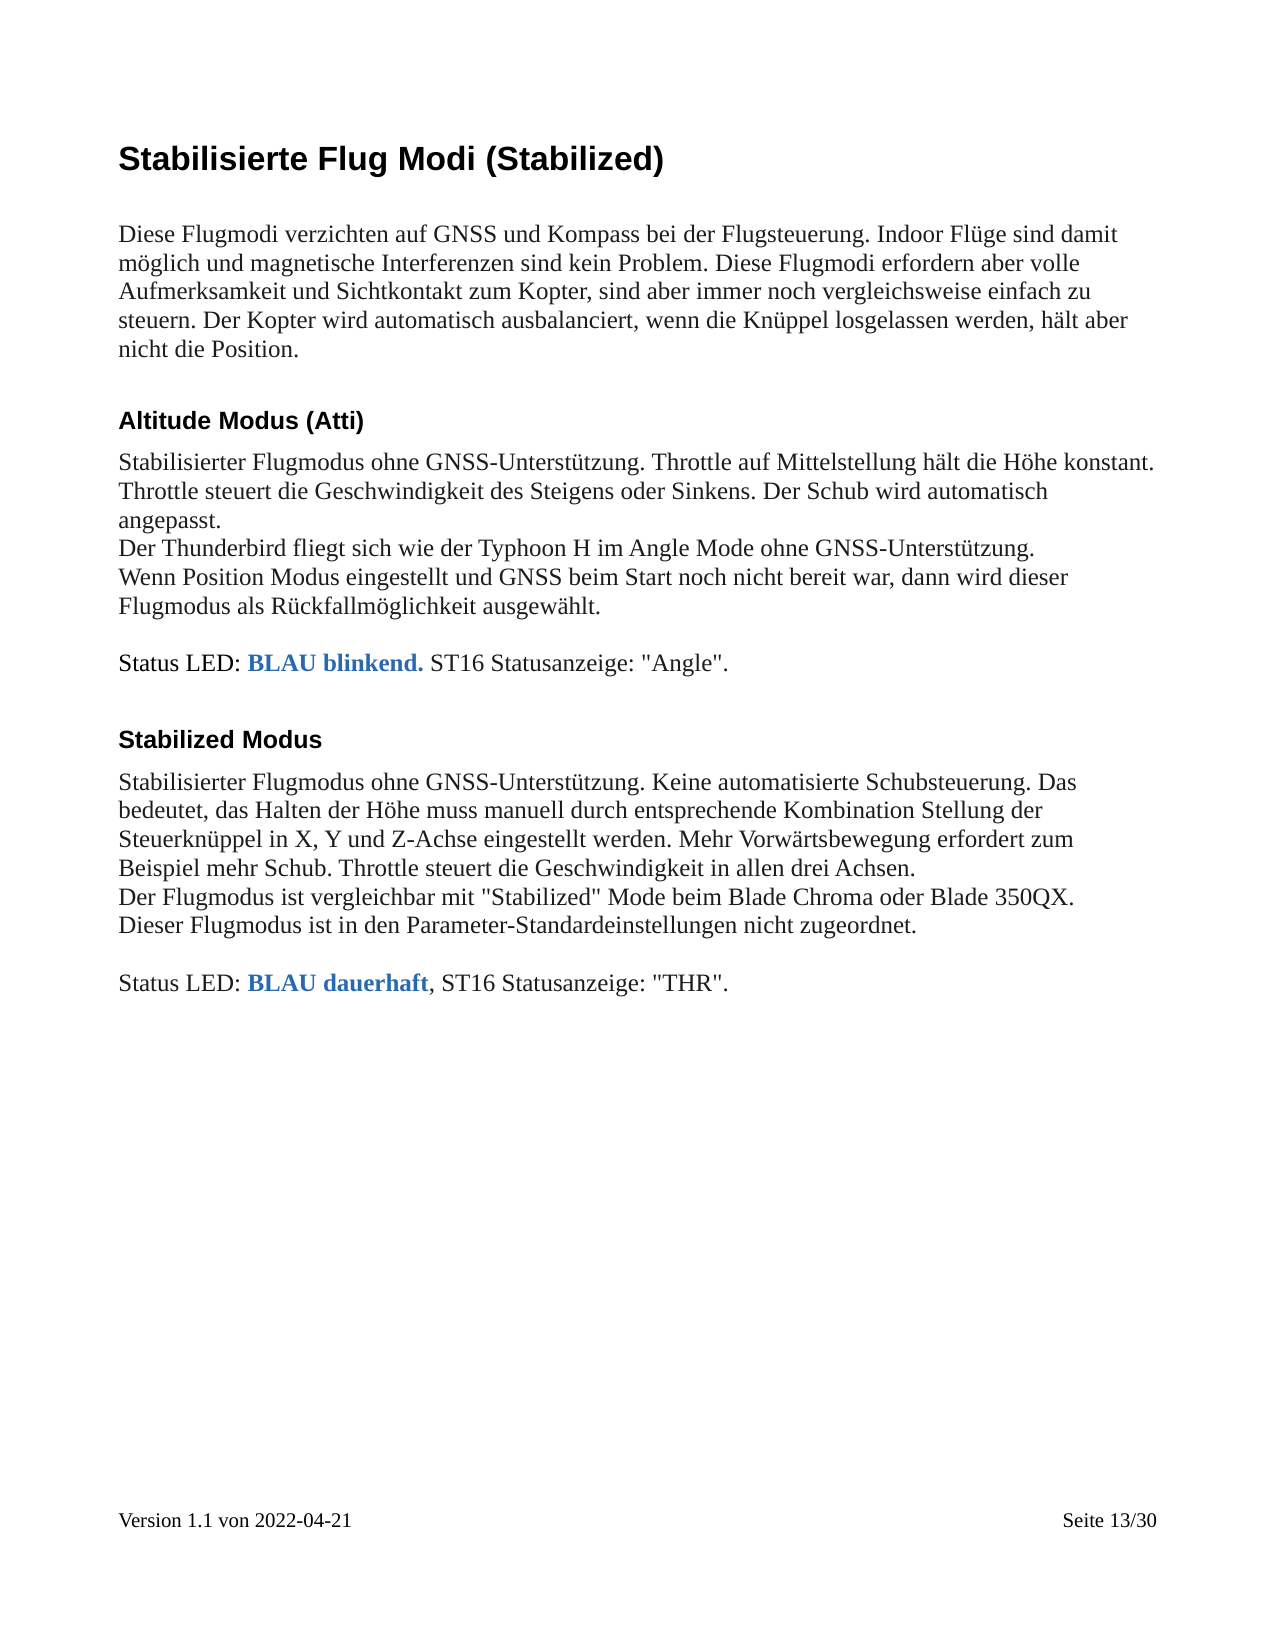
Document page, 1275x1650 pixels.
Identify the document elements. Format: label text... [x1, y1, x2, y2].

text Dieser Flugmodus ist in den Parameter-Standardeinstellungen nicht zugeordnet. [118, 911, 1157, 939]
text Stabilisierter Flugmodus ohne GNSS-Unterstützung. Keine automatisierte Schubsteuerung. Das bedeutet, das Halten der Höhe muss manuell durch entsprechende Kombination Stellung der Steuerknüppel in X, Y und Z-Achse eingestellt werden. Mehr Vorwärtsbewegung erfordert zum Beispiel mehr Schub. Throttle steuert die Geschwindigkeit in allen drei Achsen. [118, 767, 1157, 882]
subtitle Altitude Modus (Atti) [118, 406, 1157, 435]
text Der Flugmodus ist vergleichbar mit "Stabilized" Mode beim Blade Chroma oder Blade 350QX. [118, 882, 1157, 911]
text Throttle steuert die Geschwindigkeit des Steigens oder Sinkens. Der Schub wird automatisch angepasst. [118, 476, 1157, 533]
subtitle Stabilized Modus [118, 692, 1157, 754]
subtitle Stabilisierte Flug Modi (Stabilized) [118, 139, 1157, 178]
text Der Thunderbird fliegt sich wie der Typhoon H im Angle Mode ohne GNSS-Unterstützung. Wenn Position Modus eingestellt und GNSS beim Start noch nicht bereit war, dann wird dieser Flugmodus als Rückfallmöglichkeit ausgewählt. [118, 533, 1157, 620]
text Diese Flugmodi verzichten auf GNSS und Kompass bei der Flugsteuerung. Indoor Flüge sind damit möglich und magnetische Interferenzen sind kein Problem. Diese Flugmodi erfordern aber volle Aufmerksamkeit und Sichtkontakt zum Kopter, sind aber immer noch vergleichsweise einfach zu steuern. Der Kopter wird automatisch ausbalanciert, wenn die Knüppel losgelassen werden, hält aber nicht die Position. [118, 219, 1157, 363]
text Stabilisierter Flugmodus ohne GNSS-Unterstützung. Throttle auf Mittelstellung hält die Höhe konstant. [118, 447, 1157, 476]
text Status LED: BLAU blinkend. ST16 Statusanzeige: "Angle". [118, 648, 1157, 677]
text Status LED: BLAU dauerhaft, ST16 Statusanzeige: "THR". [118, 968, 1157, 1083]
